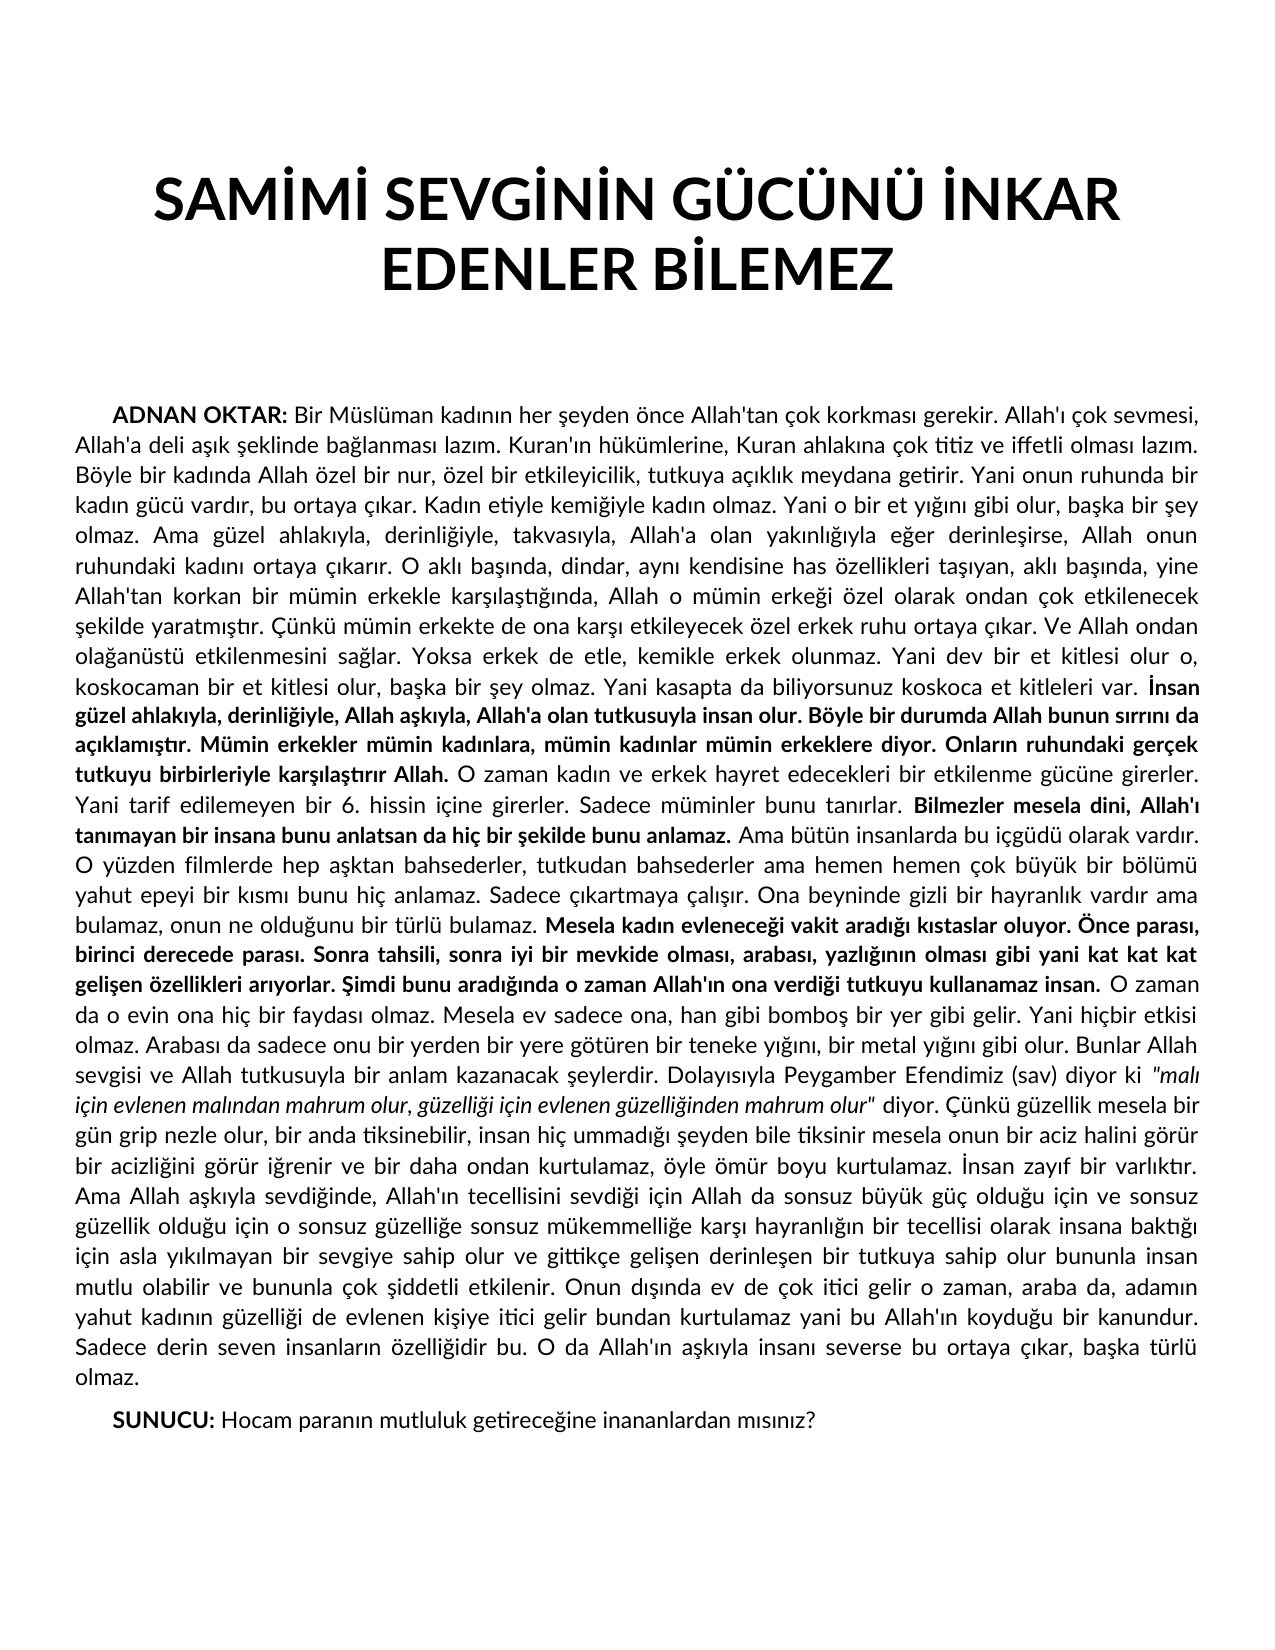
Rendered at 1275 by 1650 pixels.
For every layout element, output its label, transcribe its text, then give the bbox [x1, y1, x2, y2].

subtitle SAMİMİ SEVGİNİN GÜCÜNÜ İNKAR EDENLER BİLEMEZ [75, 162, 1200, 302]
text SUNUCU: Hocam paranın mutluluk getireceğine inananlardan mısınız? [75, 1406, 1200, 1433]
text ADNAN OKTAR: Bir Müslüman kadının her şeyden önce Allah'tan çok korkması gerekir. Allah'ı çok sevmesi, Allah'a deli aşık şeklinde bağlanması lazım. Kuran'ın hükümlerine, Kuran ahlakına çok titiz ve iffetli olması lazım. Böyle bir kadında Allah özel bir nur, özel bir etkileyicilik, tutkuya açıklık meydana getirir. Yani onun ruhunda bir kadın gücü vardır, bu ortaya çıkar. Kadın etiyle kemiğiyle kadın olmaz. Yani o bir et yığını gibi olur, başka bir şey olmaz. Ama güzel ahlakıyla, derinliğiyle, takvasıyla, Allah'a olan yakınlığıyla eğer derinleşirse, Allah onun ruhundaki kadını ortaya çıkarır. O aklı başında, dindar, aynı kendisine has özellikleri taşıyan, aklı başında, yine Allah'tan korkan bir mümin erkekle karşılaştığında, Allah o mümin erkeği özel olarak ondan çok etkilenecek şekilde yaratmıştır. Çünkü mümin erkekte de ona karşı etkileyecek özel erkek ruhu ortaya çıkar. Ve Allah ondan olağanüstü etkilenmesini sağlar. Yoksa erkek de etle, kemikle erkek olunmaz. Yani dev bir et kitlesi olur o, koskocaman bir et kitlesi olur, başka bir şey olmaz. Yani kasapta da biliyorsunuz koskoca et kitleleri var. İnsan güzel ahlakıyla, derinliğiyle, Allah aşkıyla, Allah'a olan tutkusuyla insan olur. Böyle bir durumda Allah bunun sırrını da açıklamıştır. Mümin erkekler mümin kadınlara, mümin kadınlar mümin erkeklere diyor. Onların ruhundaki gerçek tutkuyu birbirleriyle karşılaştırır Allah. O zaman kadın ve erkek hayret edecekleri bir etkilenme gücüne girerler. Yani tarif edilemeyen bir 6. hissin içine girerler. Sadece müminler bunu tanırlar. Bilmezler mesela dini, Allah'ı tanımayan bir insana bunu anlatsan da hiç bir şekilde bunu anlamaz. Ama bütün insanlarda bu içgüdü olarak vardır. O yüzden filmlerde hep aşktan bahsederler, tutkudan bahsederler ama hemen hemen çok büyük bir bölümü yahut epeyi bir kısmı bunu hiç anlamaz. Sadece çıkartmaya çalışır. Ona beyninde gizli bir hayranlık vardır ama bulamaz, onun ne olduğunu bir türlü bulamaz. Mesela kadın evleneceği vakit aradığı kıstaslar oluyor. Önce parası, birinci derecede parası. Sonra tahsili, sonra iyi bir mevkide olması, arabası, yazlığının olması gibi yani kat kat kat gelişen özellikleri arıyorlar. Şimdi bunu aradığında o zaman Allah'ın ona verdiği tutkuyu kullanamaz insan. O zaman da o evin ona hiç bir faydası olmaz. Mesela ev sadece ona, han gibi bomboş bir yer gibi gelir. Yani hiçbir etkisi olmaz. Arabası da sadece onu bir yerden bir yere götüren bir teneke yığını, bir metal yığını gibi olur. Bunlar Allah sevgisi ve Allah tutkusuyla bir anlam kazanacak şeylerdir. Dolayısıyla Peygamber Efendimiz (sav) diyor ki "malı için evlenen malından mahrum olur, güzelliği için evlenen güzelliğinden mahrum olur" diyor. Çünkü güzellik mesela bir gün grip nezle olur, bir anda tiksinebilir, insan hiç ummadığı şeyden bile tiksinir mesela onun bir aciz halini görür bir acizliğini görür iğrenir ve bir daha ondan kurtulamaz, öyle ömür boyu kurtulamaz. İnsan zayıf bir varlıktır. Ama Allah aşkıyla sevdiğinde, Allah'ın tecellisini sevdiği için Allah da sonsuz büyük güç olduğu için ve sonsuz güzellik olduğu için o sonsuz güzelliğe sonsuz mükemmelliğe karşı hayranlığın bir tecellisi olarak insana baktığı için asla yıkılmayan bir sevgiye sahip olur ve gittikçe gelişen derinleşen bir tutkuya sahip olur bununla insan mutlu olabilir ve bununla çok şiddetli etkilenir. Onun dışında ev de çok itici gelir o zaman, araba da, adamın yahut kadının güzelliği de evlenen kişiye itici gelir bundan kurtulamaz yani bu Allah'ın koyduğu bir kanundur. Sadece derin seven insanların özelliğidir bu. O da Allah'ın aşkıyla insanı severse bu ortaya çıkar, başka türlü olmaz. [75, 400, 1200, 1391]
